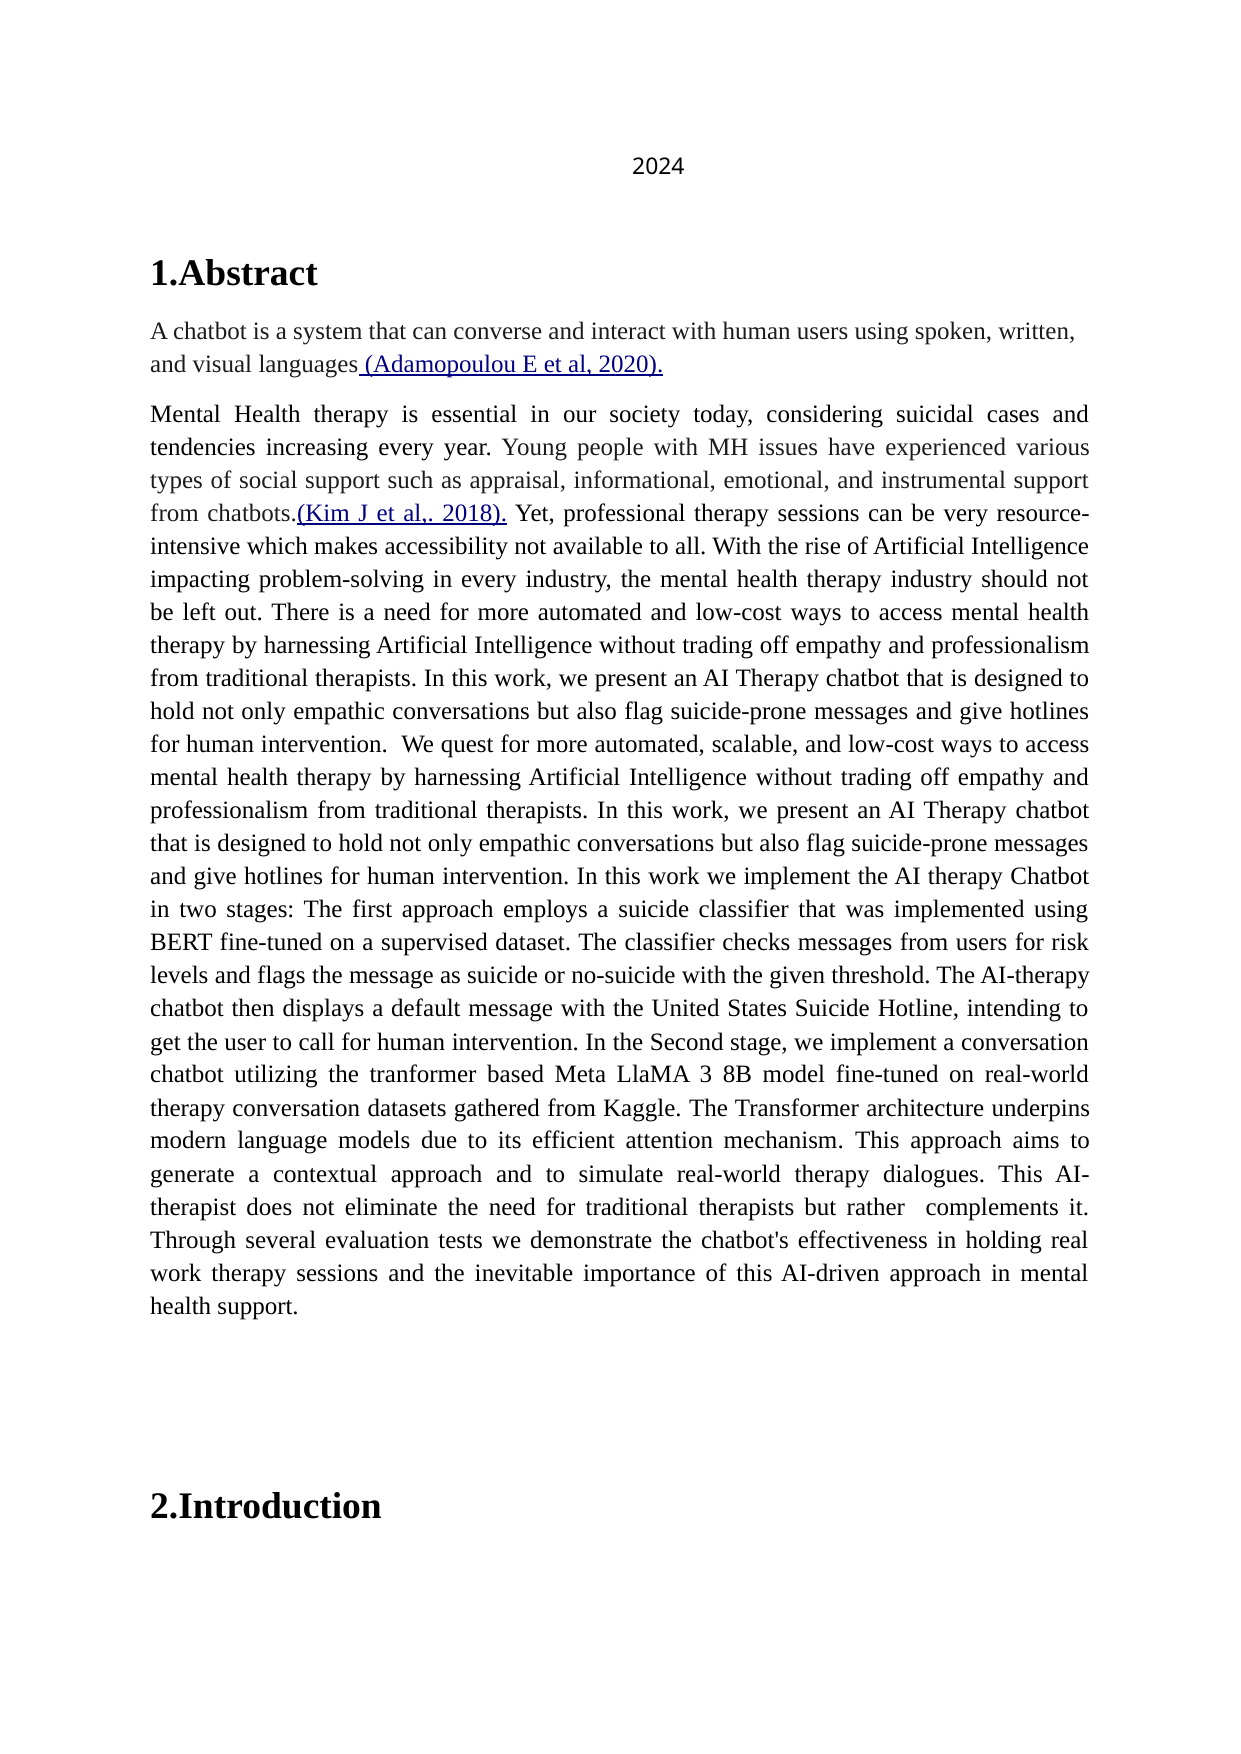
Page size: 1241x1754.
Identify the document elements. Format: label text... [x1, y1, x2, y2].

text 2.Introduction [150, 1484, 1090, 1527]
text 2024 [150, 150, 1090, 181]
text Mental Health therapy is essential in our society today, considering suicidal cases and tendencies increasing every year. Young people with MH issues have experienced various types of social support such as appraisal, informational, emotional, and instrumental support from chatbots.(Kim J et al,. 2018). Yet, professional therapy sessions can be very resource-intensive which makes accessibility not available to all. With the rise of Artificial Intelligence impacting problem-solving in every industry, the mental health therapy industry should not be left out. There is a need for more automated and low-cost ways to access mental health therapy by harnessing Artificial Intelligence without trading off empathy and professionalism from traditional therapists. In this work, we present an AI Therapy chatbot that is designed to hold not only empathic conversations but also flag suicide-prone messages and give hotlines for human intervention. We quest for more automated, scalable, and low-cost ways to access mental health therapy by harnessing Artificial Intelligence without trading off empathy and professionalism from traditional therapists. In this work, we present an AI Therapy chatbot that is designed to hold not only empathic conversations but also flag suicide-prone messages and give hotlines for human intervention. In this work we implement the AI therapy Chatbot in two stages: The first approach employs a suicide classifier that was implemented using BERT fine-tuned on a supervised dataset. The classifier checks messages from users for risk levels and flags the message as suicide or no-suicide with the given threshold. The AI-therapy chatbot then displays a default message with the United States Suicide Hotline, intending to get the user to call for human intervention. In the Second stage, we implement a conversation chatbot utilizing the tranformer based Meta LlaMA 3 8B model fine-tuned on real-world therapy conversation datasets gathered from Kaggle. The Transformer architecture underpins modern language models due to its efficient attention mechanism. This approach aims to generate a contextual approach and to simulate real-world therapy dialogues. This AI-therapist does not eliminate the need for traditional therapists but rather complements it. Through several evaluation tests we demonstrate the chatbot's effectiveness in holding real work therapy sessions and the inevitable importance of this AI-driven approach in mental health support. [150, 399, 1090, 1319]
text A chatbot is a system that can converse and interact with human users using spoken, written, and visual languages (Adamopoulou E et al, 2020). [150, 316, 1090, 378]
text 1.Abstract [150, 250, 1090, 293]
